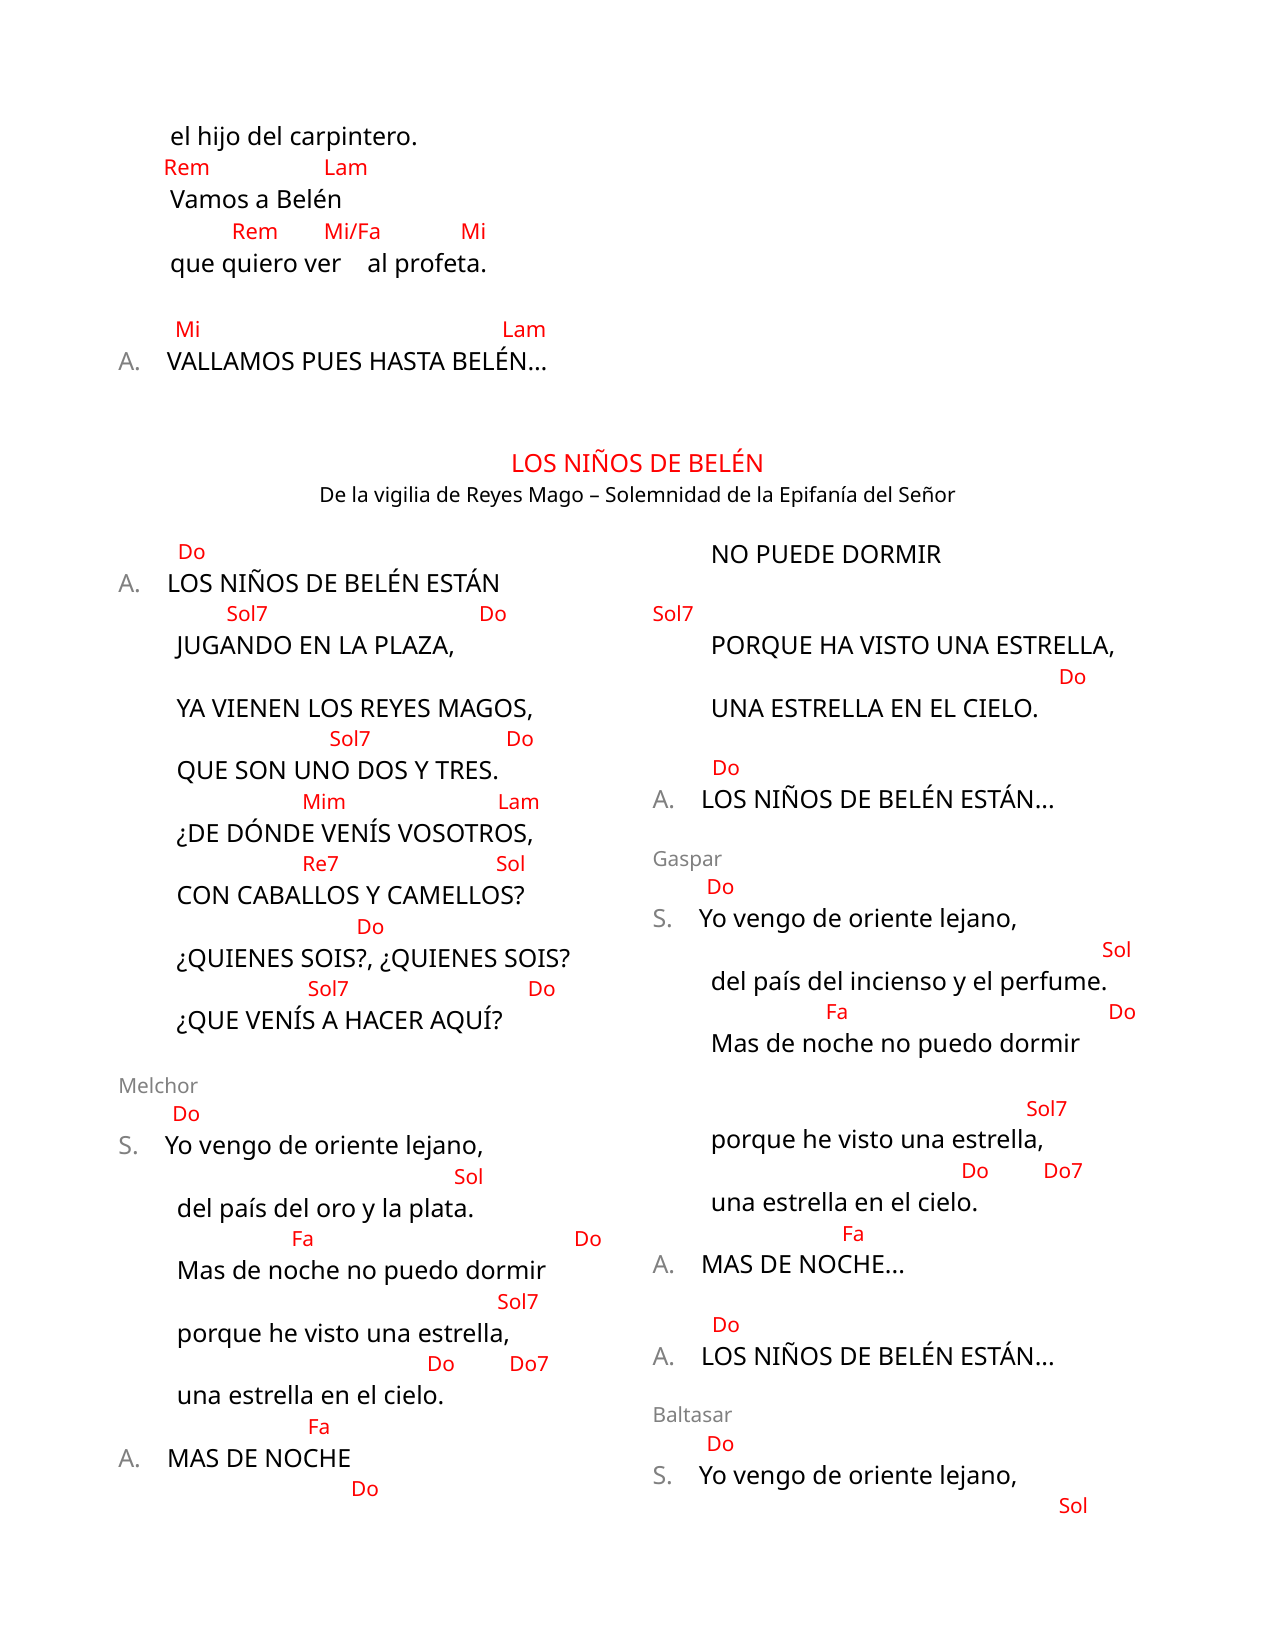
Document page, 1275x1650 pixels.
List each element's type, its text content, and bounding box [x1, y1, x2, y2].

text Fa Do [652, 997, 1157, 1026]
text Sol7 [118, 1287, 623, 1315]
text ¿QUIENES SOIS?, ¿QUIENES SOIS? [118, 940, 623, 974]
text De la vigilia de Reyes Mago – Solemnidad de la Epifanía del Señor [118, 480, 1157, 508]
text Sol [118, 1162, 623, 1190]
text porque he visto una estrella, [118, 1315, 623, 1349]
text Do Do7 [652, 1156, 1157, 1185]
text que quiero ver al profeta. [118, 246, 1157, 280]
text Rem Lam [118, 152, 1157, 182]
text JUGANDO EN LA PLAZA, [118, 628, 623, 662]
text Sol7 Do [118, 974, 623, 1003]
text A. MAS DE NOCHE [118, 1440, 623, 1474]
text Mim Lam [118, 787, 623, 815]
text Sol [652, 1492, 1157, 1520]
text Baltasar [652, 1401, 1157, 1429]
text Sol7 Do [118, 599, 623, 628]
text QUE SON UNO DOS Y TRES. [118, 753, 623, 787]
text A. LOS NIÑOS DE BELÉN ESTÁN [118, 565, 623, 599]
text Re7 Sol [118, 849, 623, 878]
text CON CABALLOS Y CAMELLOS? [118, 878, 623, 912]
text YA VIENEN LOS REYES MAGOS, [118, 690, 623, 724]
text Mas de noche no puedo dormir [118, 1253, 623, 1287]
text Fa [118, 1412, 623, 1440]
text A. MAS DE NOCHE... [652, 1247, 1157, 1281]
text Melchor [118, 1071, 623, 1099]
text A. VALLAMOS PUES HASTA BELÉN… [118, 344, 1157, 378]
text NO PUEDE DORMIR [652, 537, 1157, 571]
text S. Yo vengo de oriente lejano, [118, 1128, 623, 1162]
text LOS NIÑOS DE BELÉN [118, 446, 1157, 480]
text Do [652, 753, 1157, 781]
text Do [118, 1099, 623, 1128]
text del país del incienso y el perfume. [652, 963, 1157, 997]
text Rem Mi/Fa Mi [118, 216, 1157, 246]
text del país del oro y la plata. [118, 1190, 623, 1224]
text Do [118, 537, 623, 565]
text Mas de noche no puedo dormir [652, 1026, 1157, 1060]
text ¿QUE VENÍS A HACER AQUÍ? [118, 1003, 623, 1037]
text Do [118, 1474, 623, 1503]
text Gaspar [652, 844, 1157, 872]
text Do [652, 872, 1157, 901]
text ¿DE DÓNDE VENÍS VOSOTROS, [118, 815, 623, 849]
text S. Yo vengo de oriente lejano, [652, 1457, 1157, 1492]
text Fa [652, 1219, 1157, 1247]
text Fa Do [118, 1224, 623, 1253]
text Sol7 [652, 1094, 1157, 1122]
text una estrella en el cielo. [652, 1185, 1157, 1219]
text Sol7 [652, 571, 1157, 628]
text A. LOS NIÑOS DE BELÉN ESTÁN... [652, 781, 1157, 815]
text una estrella en el cielo. [118, 1378, 623, 1412]
text UNA ESTRELLA EN EL CIELO. [652, 690, 1157, 724]
text el hijo del carpintero. [118, 118, 1157, 152]
text Sol7 Do [118, 724, 623, 753]
text Do [652, 662, 1157, 690]
text Mi Lam [118, 314, 1157, 344]
text Do [652, 1310, 1157, 1338]
text Vamos a Belén [118, 182, 1157, 216]
text Sol [652, 935, 1157, 963]
text PORQUE HA VISTO UNA ESTRELLA, [652, 628, 1157, 662]
text Do [652, 1429, 1157, 1457]
text A. LOS NIÑOS DE BELÉN ESTÁN... [652, 1338, 1157, 1372]
text S. Yo vengo de oriente lejano, [652, 901, 1157, 935]
text Do [118, 912, 623, 940]
text Do Do7 [118, 1349, 623, 1378]
text porque he visto una estrella, [652, 1122, 1157, 1156]
